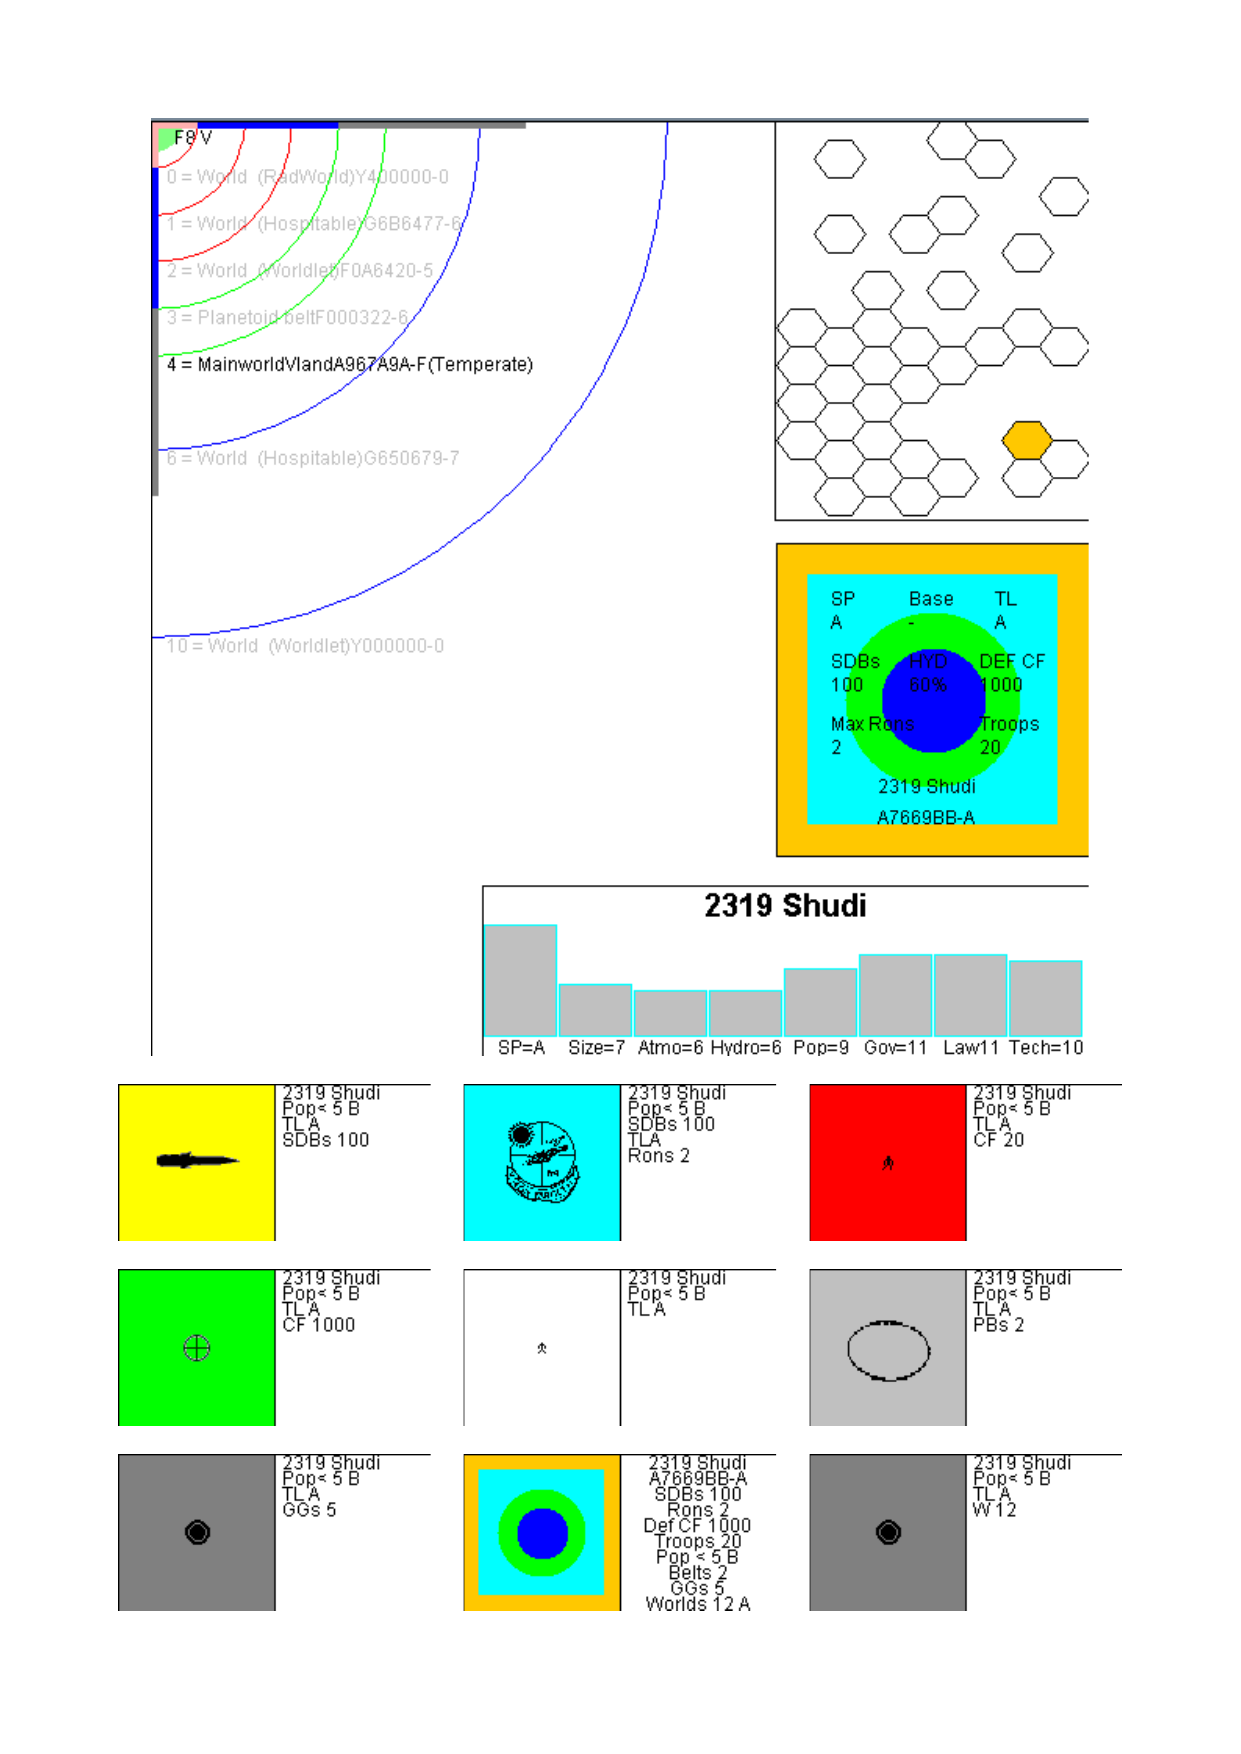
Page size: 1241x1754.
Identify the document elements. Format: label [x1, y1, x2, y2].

picture [809, 1454, 1122, 1611]
picture [809, 1269, 1122, 1426]
picture [463, 1454, 777, 1611]
picture [463, 1084, 777, 1241]
picture [809, 1084, 1122, 1241]
picture [118, 1454, 431, 1611]
picture [118, 1269, 431, 1426]
picture [463, 1269, 777, 1426]
picture [118, 1084, 431, 1241]
picture [151, 118, 1089, 1056]
